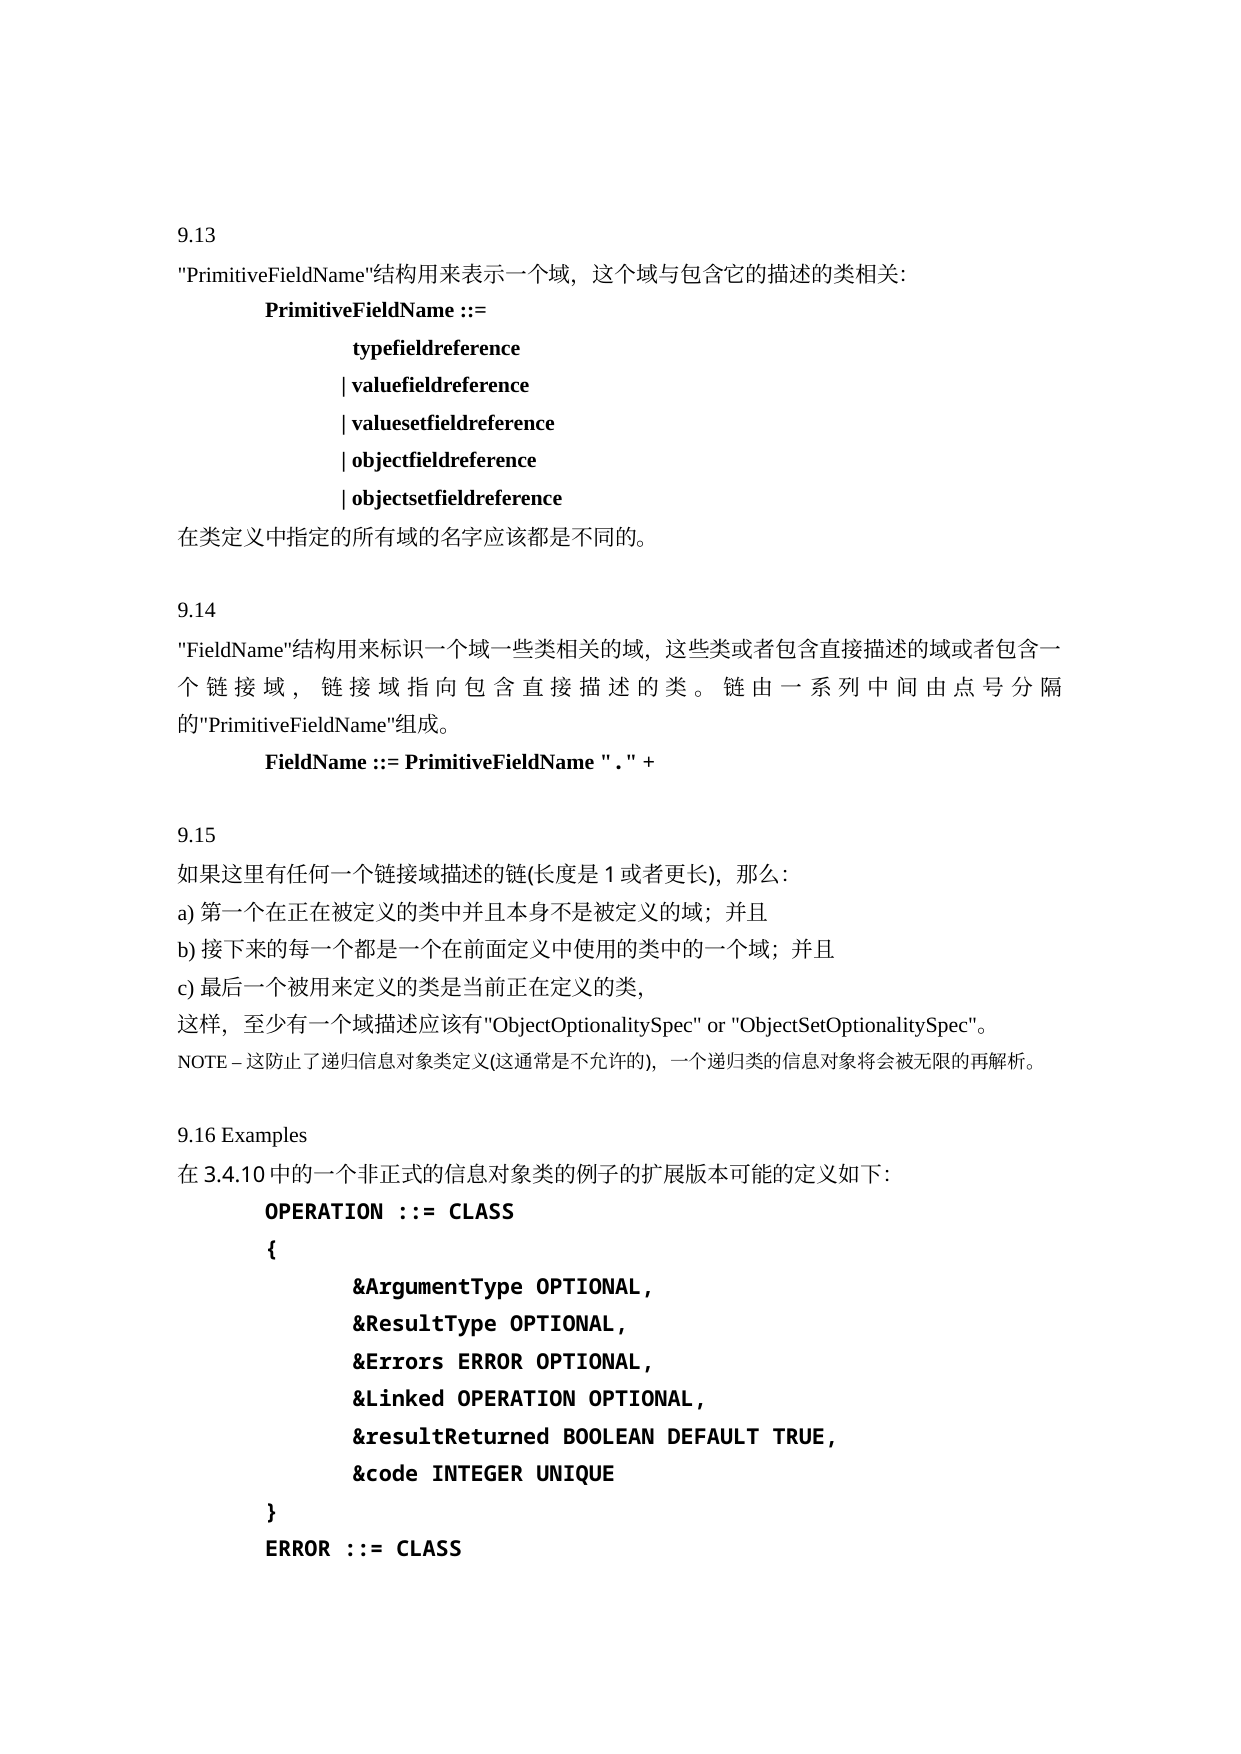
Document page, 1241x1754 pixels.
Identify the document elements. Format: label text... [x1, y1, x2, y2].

text &code INTEGER UNIQUE [177, 1454, 1063, 1492]
subtitle 9.14 [177, 592, 1063, 629]
text typefieldreference [177, 329, 1063, 367]
text PrimitiveFieldName ::= [177, 292, 1063, 329]
subtitle 9.15 [177, 817, 1063, 854]
text ERROR ::= CLASS [177, 1529, 1063, 1567]
text 如果这里有任何一个链接域描述的链(长度是1或者更长)，那么： [177, 854, 1063, 892]
text &Errors ERROR OPTIONAL, [177, 1342, 1063, 1379]
text a) 第一个在正在被定义的类中并且本身不是被定义的域；并且 [177, 892, 1063, 929]
text { [177, 1229, 1063, 1267]
text "FieldName"结构用来标识一个域一些类相关的域，这些类或者包含直接描述的域或者包含一个链接域，链接域指向包含直接描述的类。链由一系列中间由点号分隔的"PrimitiveFieldName"组成。 [177, 629, 1063, 742]
text 在类定义中指定的所有域的名字应该都是不同的。 [177, 517, 1063, 554]
text | objectsetfieldreference [177, 479, 1063, 517]
text "PrimitiveFieldName"结构用来表示一个域，这个域与包含它的描述的类相关： [177, 254, 1063, 292]
text &Linked OPERATION OPTIONAL, [177, 1379, 1063, 1417]
text FieldName ::= PrimitiveFieldName "." + [177, 742, 1063, 779]
text | valuefieldreference [177, 367, 1063, 404]
text 在3.4.10中的一个非正式的信息对象类的例子的扩展版本可能的定义如下： [177, 1154, 1063, 1192]
text &resultReturned BOOLEAN DEFAULT TRUE, [177, 1417, 1063, 1454]
text c) 最后一个被用来定义的类是当前正在定义的类， [177, 967, 1063, 1004]
text &ResultType OPTIONAL, [177, 1304, 1063, 1342]
text b) 接下来的每一个都是一个在前面定义中使用的类中的一个域；并且 [177, 929, 1063, 967]
text 这样，至少有一个域描述应该有"ObjectOptionalitySpec" or "ObjectSetOptionalitySpec"。 [177, 1004, 1063, 1042]
subtitle 9.13 [177, 217, 1063, 254]
text NOTE – 这防止了递归信息对象类定义(这通常是不允许的)，一个递归类的信息对象将会被无限的再解析。 [177, 1042, 1063, 1079]
text | valuesetfieldreference [177, 404, 1063, 442]
text &ArgumentType OPTIONAL, [177, 1267, 1063, 1304]
text OPERATION ::= CLASS [177, 1192, 1063, 1229]
subtitle 9.16 Examples [177, 1117, 1063, 1154]
text | objectfieldreference [177, 442, 1063, 479]
text } [177, 1492, 1063, 1529]
